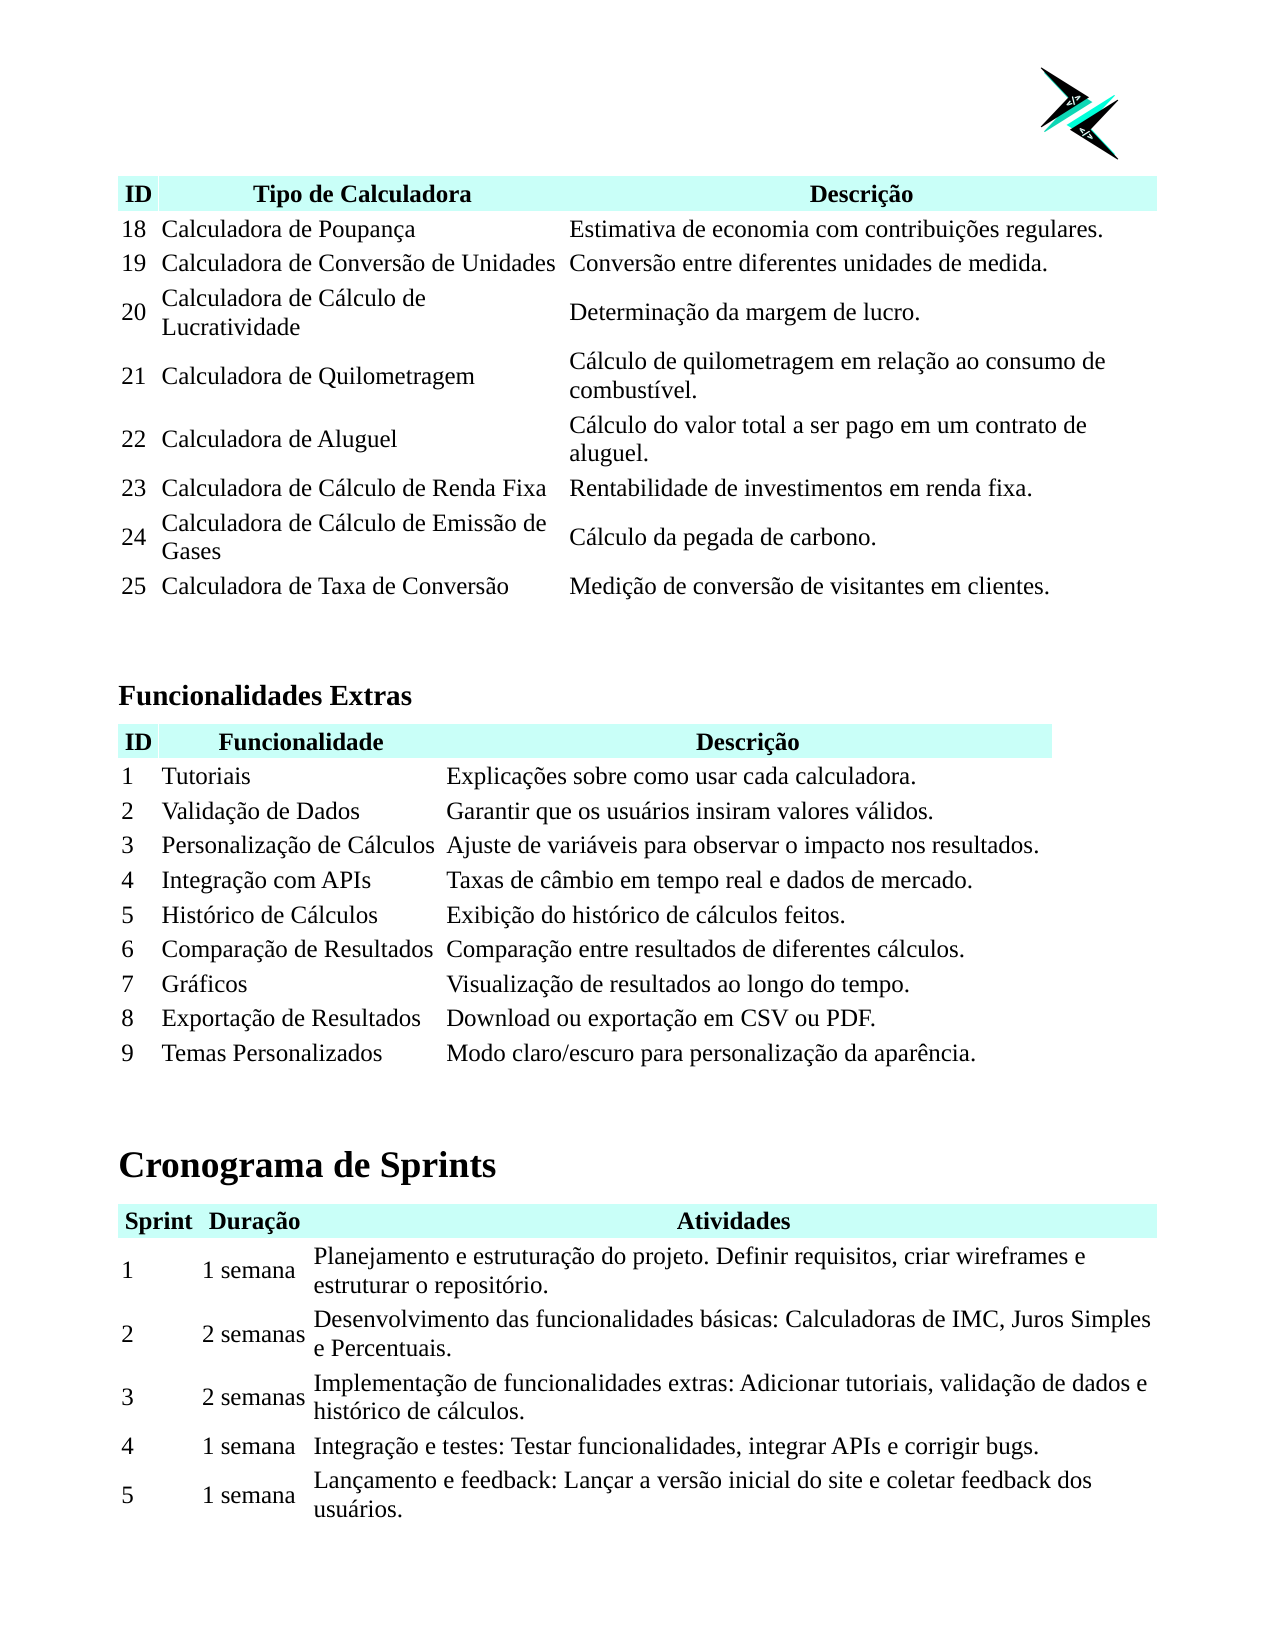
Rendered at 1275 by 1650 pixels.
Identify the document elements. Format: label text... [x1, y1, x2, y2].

table_cell Planejamento e estruturação do projeto. Definir requisitos, criar wireframes e estruturar o repositório. [310, 1238, 1157, 1301]
table_cell Gráficos [159, 966, 443, 1001]
table_cell Calculadora de Taxa de Conversão [159, 568, 566, 603]
table_cell Calculadora de Aluguel [159, 407, 566, 470]
table_cell 7 [118, 966, 158, 1001]
table_cell 25 [118, 568, 158, 603]
table_cell 23 [118, 470, 158, 505]
subtitle Funcionalidades Extras [118, 678, 1157, 711]
table_cell Calculadora de Cálculo de Emissão de Gases [159, 505, 566, 568]
table_header Funcionalidade [159, 724, 443, 758]
table_cell 8 [118, 1001, 158, 1035]
table_cell Histórico de Cálculos [159, 897, 443, 931]
table_cell Medição de conversão de visitantes em clientes. [566, 568, 1157, 603]
table_cell Comparação de Resultados [159, 931, 443, 966]
table_cell Calculadora de Quilometragem [159, 344, 566, 407]
table_cell Ajuste de variáveis para observar o impacto nos resultados. [443, 828, 1052, 862]
table_cell 4 [118, 862, 158, 897]
table_cell Explicações sobre como usar cada calculadora. [443, 759, 1052, 793]
table_cell Determinação da margem de lucro. [566, 280, 1157, 343]
table_cell Download ou exportação em CSV ou PDF. [443, 1001, 1052, 1035]
table_cell Modo claro/escuro para personalização da aparência. [443, 1035, 1052, 1070]
table_cell 2 semanas [199, 1365, 310, 1428]
table_header Duração [199, 1204, 310, 1238]
table_cell Calculadora de Cálculo de Renda Fixa [159, 470, 566, 505]
table_header ID [118, 176, 158, 211]
table_header Sprint [118, 1204, 199, 1238]
table_header Descrição [443, 724, 1052, 758]
table_cell Comparação entre resultados de diferentes cálculos. [443, 931, 1052, 966]
table_cell 9 [118, 1035, 158, 1070]
table_cell Exibição do histórico de cálculos feitos. [443, 897, 1052, 931]
table_cell 22 [118, 407, 158, 470]
picture [1017, 51, 1142, 176]
table_cell Validação de Dados [159, 793, 443, 828]
table_cell Cálculo do valor total a ser pago em um contrato de aluguel. [566, 407, 1157, 470]
table_cell Visualização de resultados ao longo do tempo. [443, 966, 1052, 1001]
table_header Descrição [566, 176, 1157, 211]
table_cell 24 [118, 505, 158, 568]
table_cell Temas Personalizados [159, 1035, 443, 1070]
table_cell Integração com APIs [159, 862, 443, 897]
table_cell 4 [118, 1428, 199, 1463]
table_cell Estimativa de economia com contribuições regulares. [566, 211, 1157, 246]
table_cell Exportação de Resultados [159, 1001, 443, 1035]
table_cell 3 [118, 828, 158, 862]
table_cell 1 semana [199, 1238, 310, 1301]
table_cell 1 semana [199, 1463, 310, 1526]
table_cell Cálculo da pegada de carbono. [566, 505, 1157, 568]
table_cell Calculadora de Poupança [159, 211, 566, 246]
table_cell 6 [118, 931, 158, 966]
table_cell 20 [118, 280, 158, 343]
table_cell 1 [118, 1238, 199, 1301]
table_cell Integração e testes: Testar funcionalidades, integrar APIs e corrigir bugs. [310, 1428, 1157, 1463]
table_cell Lançamento e feedback: Lançar a versão inicial do site e coletar feedback dos usuários. [310, 1463, 1157, 1526]
table_header ID [118, 724, 158, 758]
table_cell 19 [118, 246, 158, 280]
table_cell 5 [118, 897, 158, 931]
table_cell Calculadora de Conversão de Unidades [159, 246, 566, 280]
table_cell 3 [118, 1365, 199, 1428]
table_cell 1 [118, 759, 158, 793]
table_cell Conversão entre diferentes unidades de medida. [566, 246, 1157, 280]
table_cell Rentabilidade de investimentos em renda fixa. [566, 470, 1157, 505]
table_cell 2 [118, 1301, 199, 1365]
table_cell Cálculo de quilometragem em relação ao consumo de combustível. [566, 344, 1157, 407]
subtitle Cronograma de Sprints [118, 1142, 1157, 1185]
table_cell Implementação de funcionalidades extras: Adicionar tutoriais, validação de dados e histórico de cálculos. [310, 1365, 1157, 1428]
table_cell 1 semana [199, 1428, 310, 1463]
table_cell 18 [118, 211, 158, 246]
table_cell 5 [118, 1463, 199, 1526]
table_cell 2 [118, 793, 158, 828]
table_cell Desenvolvimento das funcionalidades básicas: Calculadoras de IMC, Juros Simples e Percentuais. [310, 1301, 1157, 1365]
table_cell 2 semanas [199, 1301, 310, 1365]
table_cell Calculadora de Cálculo de Lucratividade [159, 280, 566, 343]
table_cell Garantir que os usuários insiram valores válidos. [443, 793, 1052, 828]
table_cell Taxas de câmbio em tempo real e dados de mercado. [443, 862, 1052, 897]
table_header Atividades [310, 1204, 1157, 1238]
table_cell Personalização de Cálculos [159, 828, 443, 862]
table_cell 21 [118, 344, 158, 407]
table_header Tipo de Calculadora [159, 176, 566, 211]
table_cell Tutoriais [159, 759, 443, 793]
